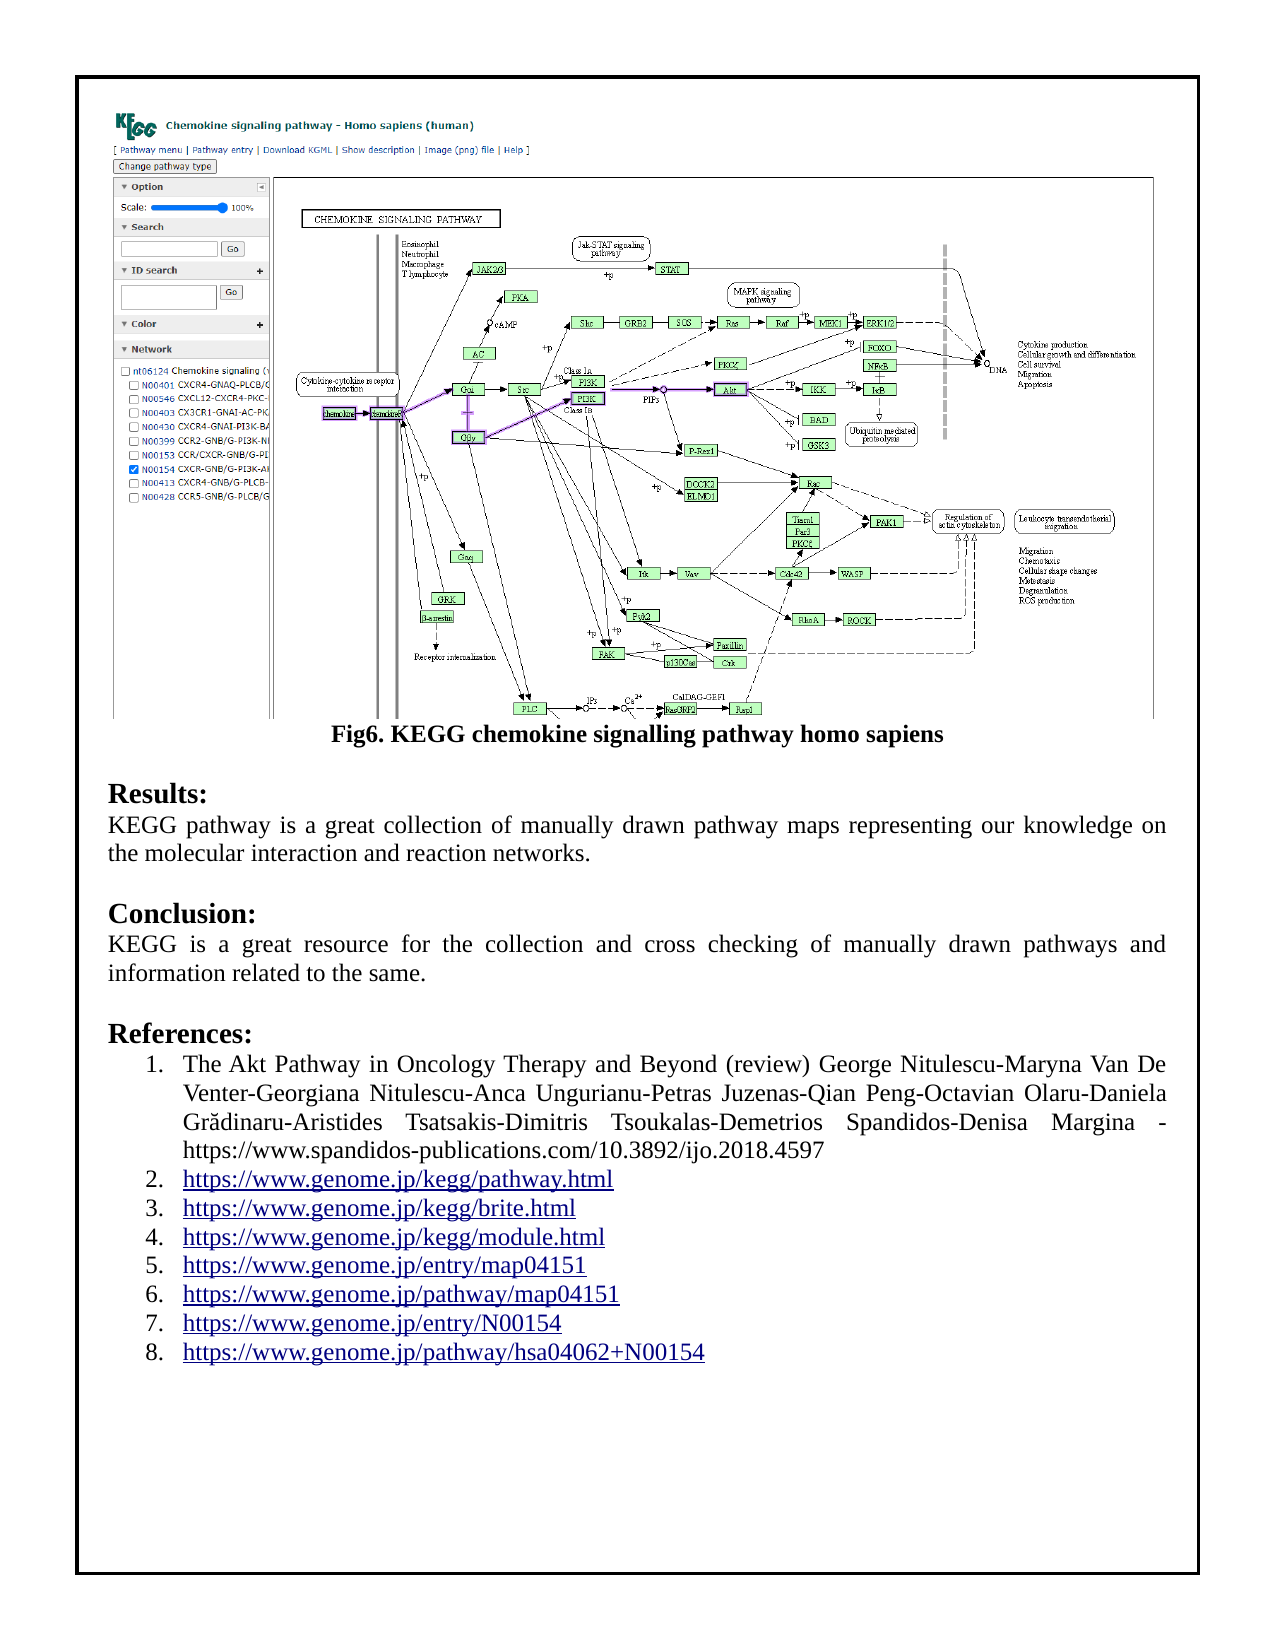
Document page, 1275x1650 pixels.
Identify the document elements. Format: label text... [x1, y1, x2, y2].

list https://www.genome.jp/pathway/hsa04062+N00154 [145, 1337, 1167, 1366]
picture [107, 107, 1168, 719]
text Fig6. KEGG chemokine signalling pathway homo sapiens [108, 719, 1167, 747]
list https://www.genome.jp/pathway/map04151 [145, 1279, 1167, 1308]
list https://www.genome.jp/kegg/brite.html [145, 1193, 1167, 1222]
text References: [108, 1016, 1167, 1049]
text KEGG is a great resource for the collection and cross checking of manually drawn pathways and information related to the same. [108, 929, 1167, 987]
list https://www.genome.jp/entry/map04151 [145, 1251, 1167, 1279]
list The Akt Pathway in Oncology Therapy and Beyond (review) George Nitulescu-Maryna Van De Venter-Georgiana Nitulescu-Anca Ungurianu-Petras Juzenas-Qian Peng-Octavian Olaru-Daniela Grădinaru-Aristides Tsatsakis-Dimitris Tsoukalas-Demetrios Spandidos-Denisa Margina - https://www.spandidos-publications.com/10.3892/ijo.2018.4597 [145, 1049, 1167, 1164]
list https://www.genome.jp/kegg/module.html [145, 1222, 1167, 1251]
text Results: [108, 776, 1167, 810]
text KEGG pathway is a great collection of manually drawn pathway maps representing our knowledge on the molecular interaction and reaction networks. [108, 810, 1167, 867]
list https://www.genome.jp/entry/N00154 [145, 1308, 1167, 1337]
text Conclusion: [108, 896, 1167, 929]
list https://www.genome.jp/kegg/pathway.html [145, 1164, 1167, 1193]
